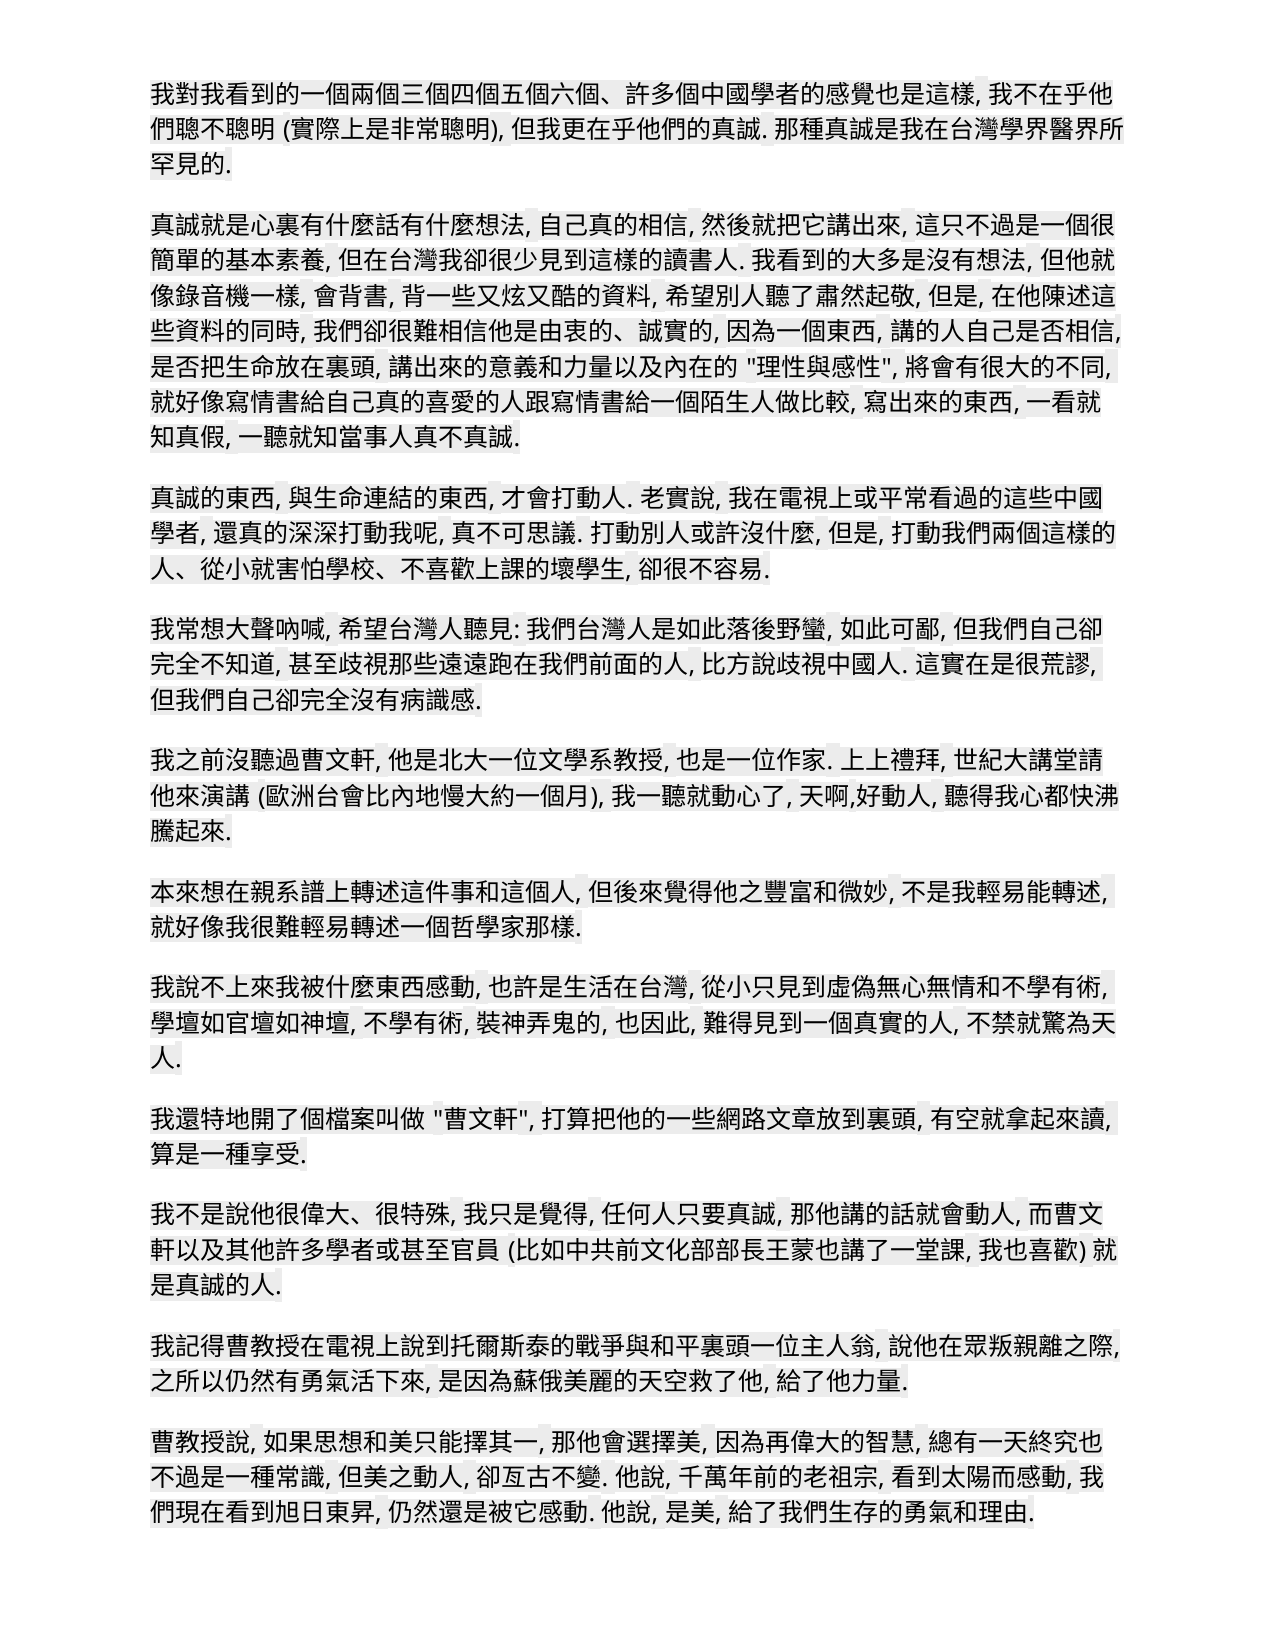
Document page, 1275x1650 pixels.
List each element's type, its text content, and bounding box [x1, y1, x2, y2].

text 我說不上來我被什麼東西感動, 也許是生活在台灣, 從小只見到虛偽無心無情和不學有術, 學壇如官壇如神壇, 不學有術, 裝神弄鬼的, 也因此, 難得見到一個真實的人, 不禁就驚為天人. [150, 969, 1125, 1075]
text 曹教授說, 如果思想和美只能擇其一, 那他會選擇美, 因為再偉大的智慧, 總有一天終究也不過是一種常識, 但美之動人, 卻亙古不變. 他說, 千萬年前的老祖宗, 看到太陽而感動, 我們現在看到旭日東昇, 仍然還是被它感動. 他說, 是美, 給了我們生存的勇氣和理由. [150, 1423, 1125, 1529]
text 我不是說他很偉大、很特殊, 我只是覺得, 任何人只要真誠, 那他講的話就會動人, 而曹文軒以及其他許多學者或甚至官員 (比如中共前文化部部長王蒙也講了一堂課, 我也喜歡) 就是真誠的人. [150, 1196, 1125, 1302]
text 我常想大聲吶喊, 希望台灣人聽見: 我們台灣人是如此落後野蠻, 如此可鄙, 但我們自己卻完全不知道, 甚至歧視那些遠遠跑在我們前面的人, 比方說歧視中國人. 這實在是很荒謬, 但我們自己卻完全沒有病識感. [150, 610, 1125, 717]
text 真誠就是心裏有什麼話有什麼想法, 自己真的相信, 然後就把它講出來, 這只不過是一個很簡單的基本素養, 但在台灣我卻很少見到這樣的讀書人. 我看到的大多是沒有想法, 但他就像錄音機一樣, 會背書, 背一些又炫又酷的資料, 希望別人聽了肅然起敬, 但是, 在他陳述這些資料的同時, 我們卻很難相信他是由衷的、誠實的, 因為一個東西, 講的人自己是否相信, 是否把生命放在裏頭, 講出來的意義和力量以及內在的 "理性與感性", 將會有很大的不同, 就好像寫情書給自己真的喜愛的人跟寫情書給一個陌生人做比較, 寫出來的東西, 一看就知真假, 一聽就知當事人真不真誠. [150, 206, 1125, 454]
text 我之前沒聽過曹文軒, 他是北大一位文學系教授, 也是一位作家. 上上禮拜, 世紀大講堂請他來演講 (歐洲台會比內地慢大約一個月), 我一聽就動心了, 天啊,好動人, 聽得我心都快沸騰起來. [150, 742, 1125, 848]
text 我對我看到的一個兩個三個四個五個六個、許多個中國學者的感覺也是這樣, 我不在乎他們聰不聰明 (實際上是非常聰明), 但我更在乎他們的真誠. 那種真誠是我在台灣學界醫界所罕見的. [150, 75, 1125, 181]
text 我記得曹教授在電視上說到托爾斯泰的戰爭與和平裏頭一位主人翁, 說他在眾叛親離之際, 之所以仍然有勇氣活下來, 是因為蘇俄美麗的天空救了他, 給了他力量. [150, 1327, 1125, 1398]
text 真誠的東西, 與生命連結的東西, 才會打動人. 老實說, 我在電視上或平常看過的這些中國學者, 還真的深深打動我呢, 真不可思議. 打動別人或許沒什麼, 但是, 打動我們兩個這樣的人、從小就害怕學校、不喜歡上課的壞學生, 卻很不容易. [150, 479, 1125, 585]
text 本來想在親系譜上轉述這件事和這個人, 但後來覺得他之豐富和微妙, 不是我輕易能轉述, 就好像我很難輕易轉述一個哲學家那樣. [150, 873, 1125, 944]
text 我還特地開了個檔案叫做 "曹文軒", 打算把他的一些網路文章放到裏頭, 有空就拿起來讀, 算是一種享受. [150, 1100, 1125, 1171]
